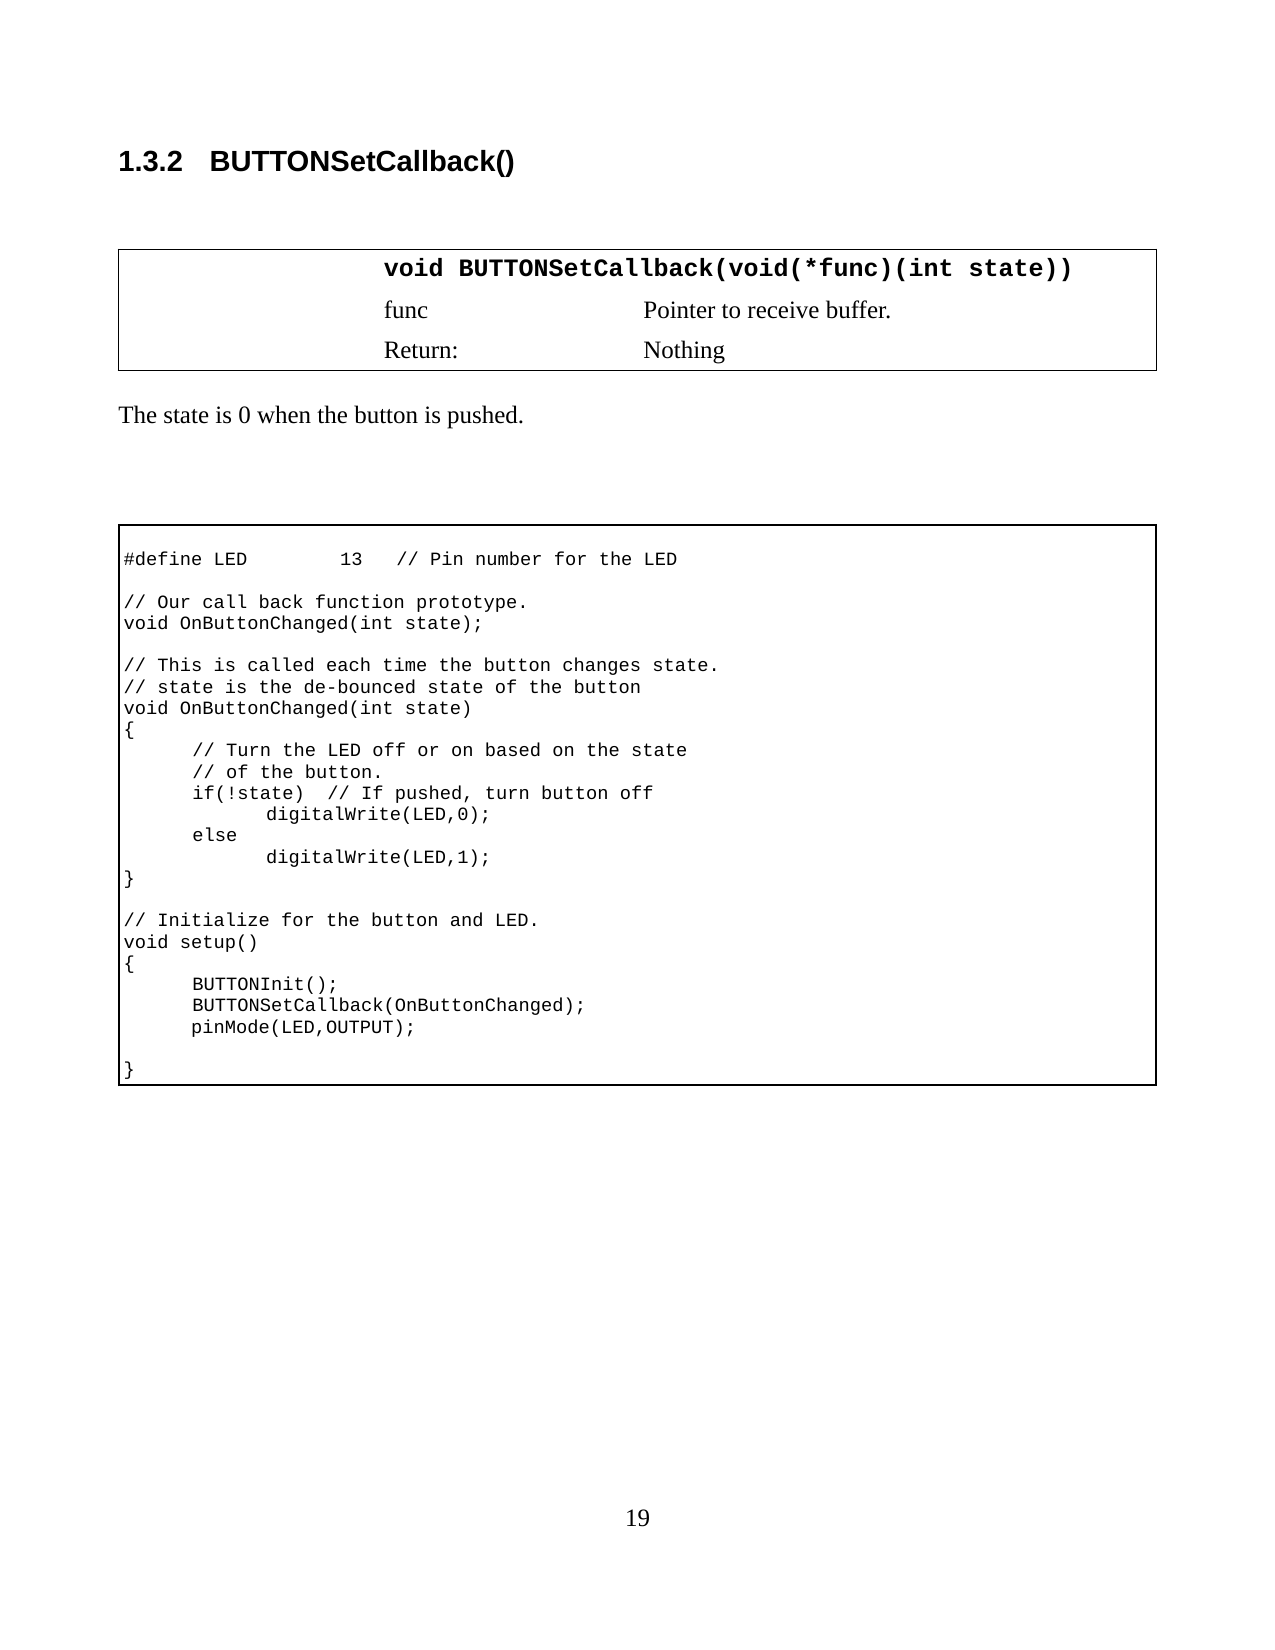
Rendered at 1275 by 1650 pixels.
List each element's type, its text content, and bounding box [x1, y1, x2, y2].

text } [120, 1055, 1155, 1084]
table_cell [1076, 330, 1156, 370]
text if(!state) // If pushed, turn button off [120, 779, 1155, 800]
text // state is the de-bounced state of the button [120, 672, 1155, 694]
table_cell [119, 290, 378, 330]
text pinMode(LED,OUTPUT); [120, 1012, 1155, 1039]
text BUTTONSetCallback(OnButtonChanged); [120, 991, 1155, 1012]
text } [120, 864, 1155, 890]
text digitalWrite(LED,1); [120, 842, 1155, 864]
text // of the button. [120, 757, 1155, 779]
table_header void BUTTONSetCallback(void(*func)(int state)) [378, 250, 1156, 290]
text // This is called each time the button changes state. [120, 651, 1155, 672]
text // Initialize for the button and LED. [120, 906, 1155, 927]
table_cell [1076, 290, 1156, 330]
table_cell func [378, 290, 637, 330]
text { [120, 715, 1155, 736]
table_cell [119, 330, 378, 370]
text The state is 0 when the button is pushed. [118, 400, 1157, 429]
text // Turn the LED off or on based on the state [120, 736, 1155, 757]
text void OnButtonChanged(int state); [120, 609, 1155, 635]
text void OnButtonChanged(int state) [120, 694, 1155, 715]
text BUTTONInit(); [120, 970, 1155, 991]
text digitalWrite(LED,0); [120, 800, 1155, 821]
text void setup() [120, 927, 1155, 949]
table_cell Pointer to receive buffer. [638, 290, 1076, 330]
subtitle BUTTONSetCallback() [118, 144, 1157, 177]
text // Our call back function prototype. [120, 587, 1155, 609]
text else [120, 821, 1155, 842]
table_header [119, 250, 378, 290]
table_cell Return: [378, 330, 637, 370]
text { [120, 949, 1155, 970]
text #define LED 13 // Pin number for the LED [120, 545, 1155, 571]
table_cell Nothing [638, 330, 1076, 370]
